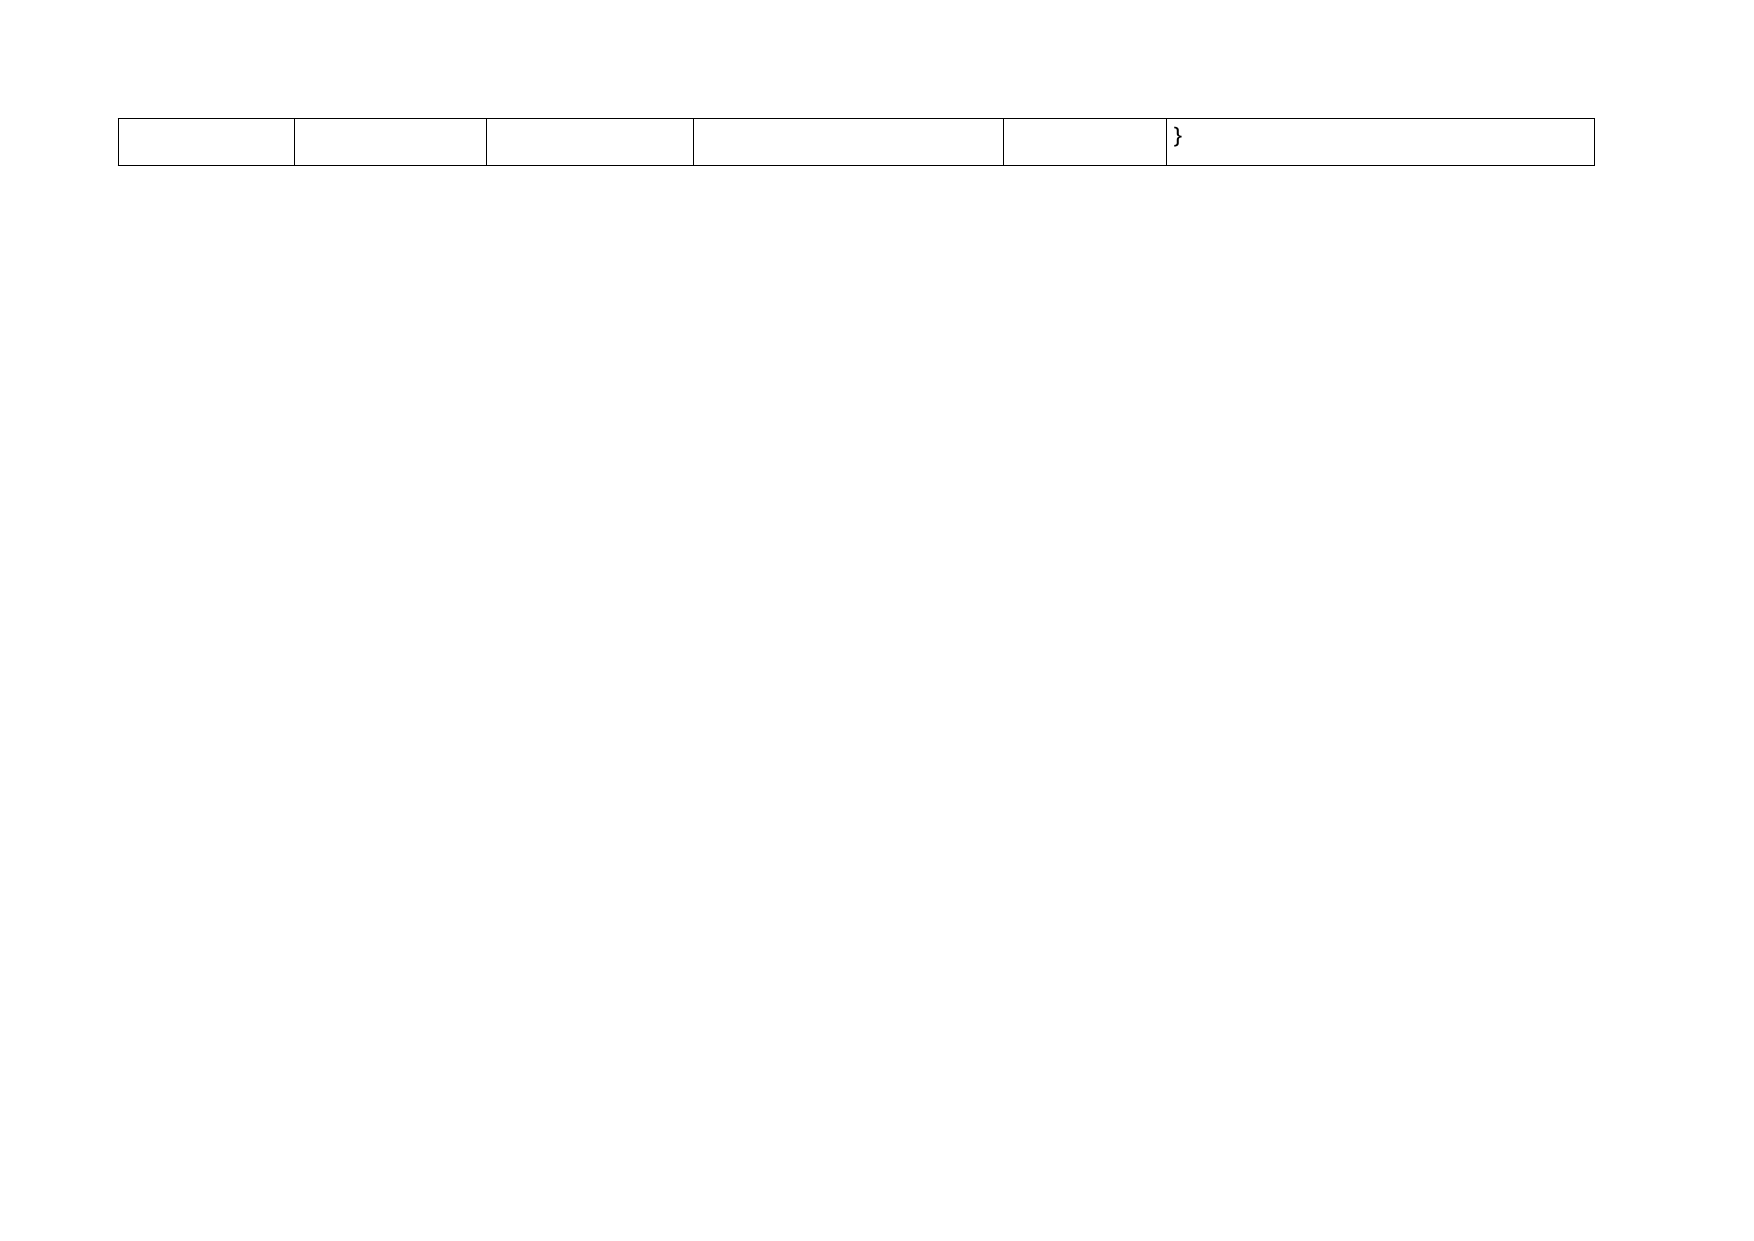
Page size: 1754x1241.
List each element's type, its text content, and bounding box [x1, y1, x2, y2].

table_cell [487, 119, 693, 165]
table_cell [119, 119, 294, 165]
table_cell } [1167, 119, 1594, 165]
table_cell [1004, 119, 1166, 165]
table_cell [694, 119, 1003, 165]
table_cell [295, 119, 486, 165]
